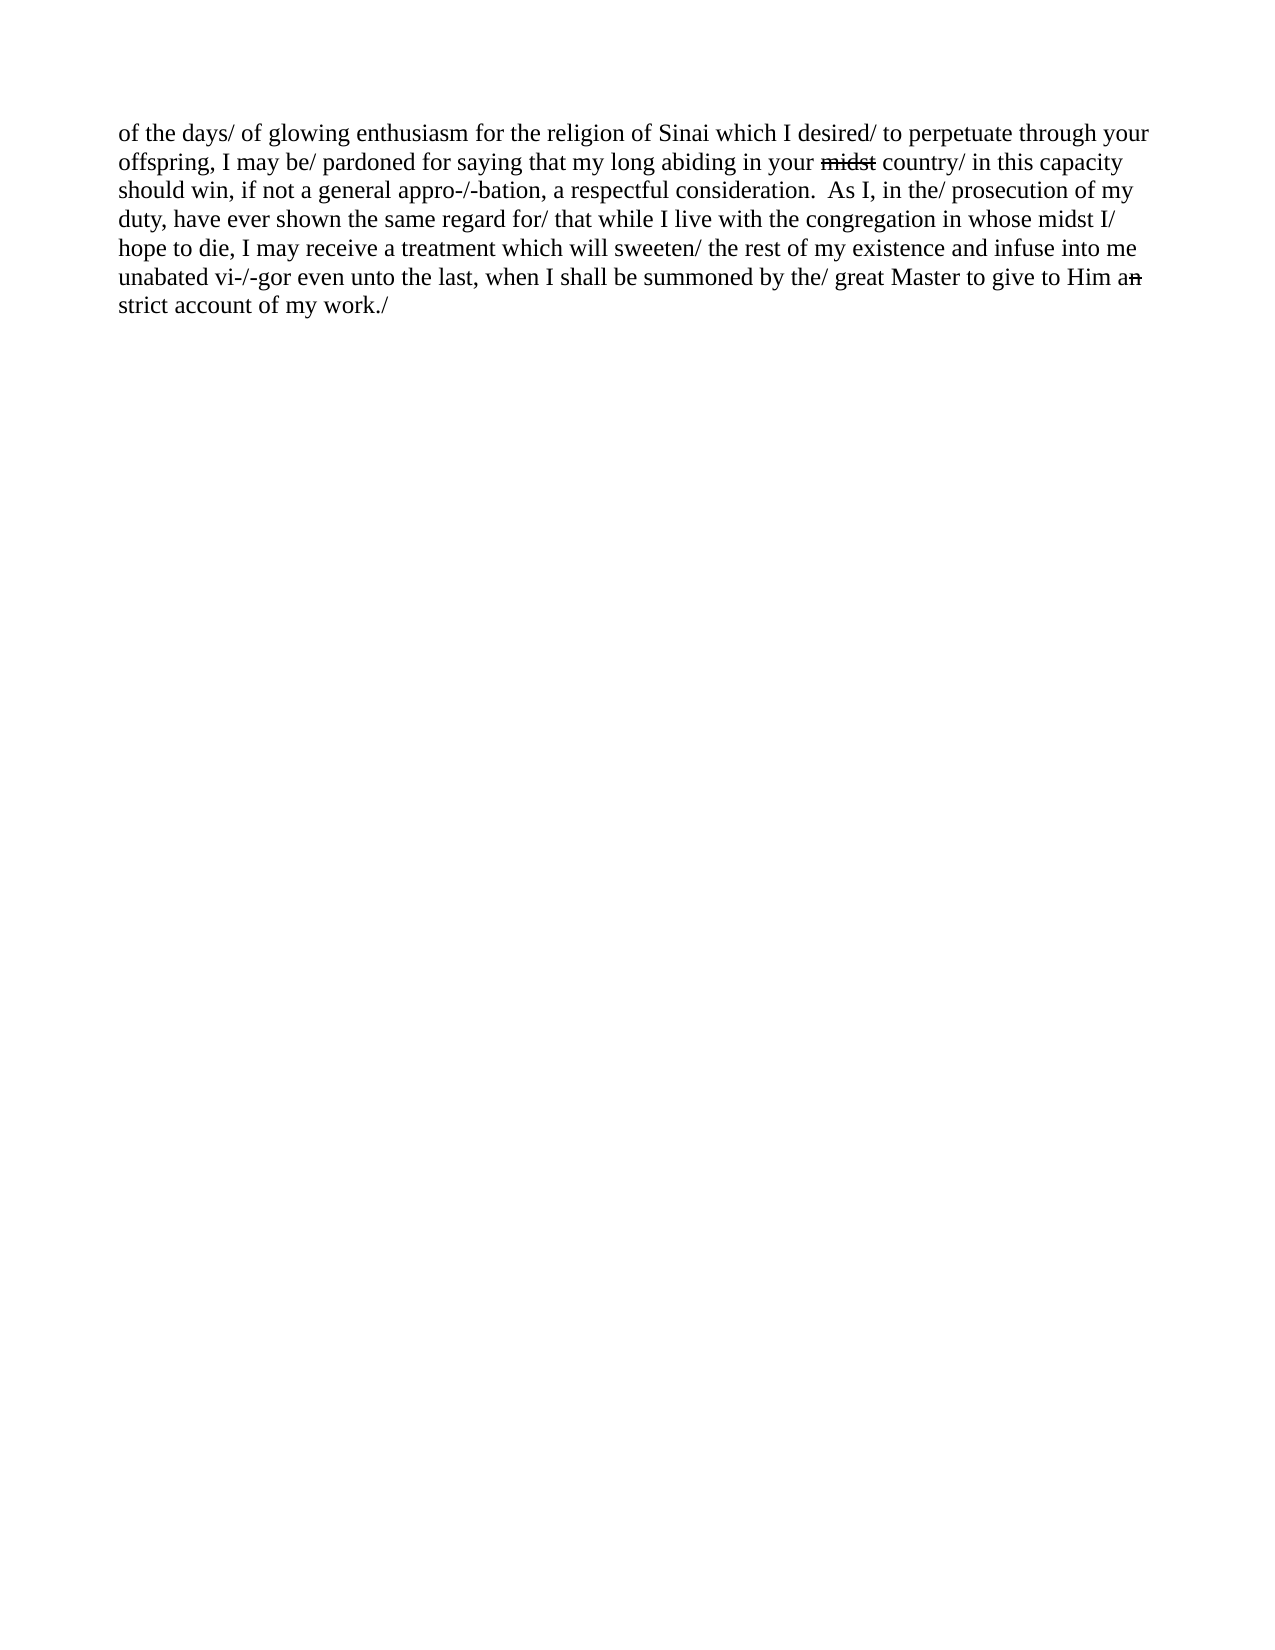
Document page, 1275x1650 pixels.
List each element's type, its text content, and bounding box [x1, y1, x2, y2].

text of the days/ of glowing enthusiasm for the religion of Sinai which I desired/ to perpetuate through your offspring, I may be/ pardoned for saying that my long abiding in your midst country/ in this capacity should win, if not a general appro-/-bation, a respectful consideration. As I, in the/ prosecution of my duty, have ever shown the same regard for/ that while I live with the congregation in whose midst I/ hope to die, I may receive a treatment which will sweeten/ the rest of my existence and infuse into me unabated vi-/-gor even unto the last, when I shall be summoned by the/ great Master to give to Him an strict account of my work./ [118, 118, 1157, 319]
